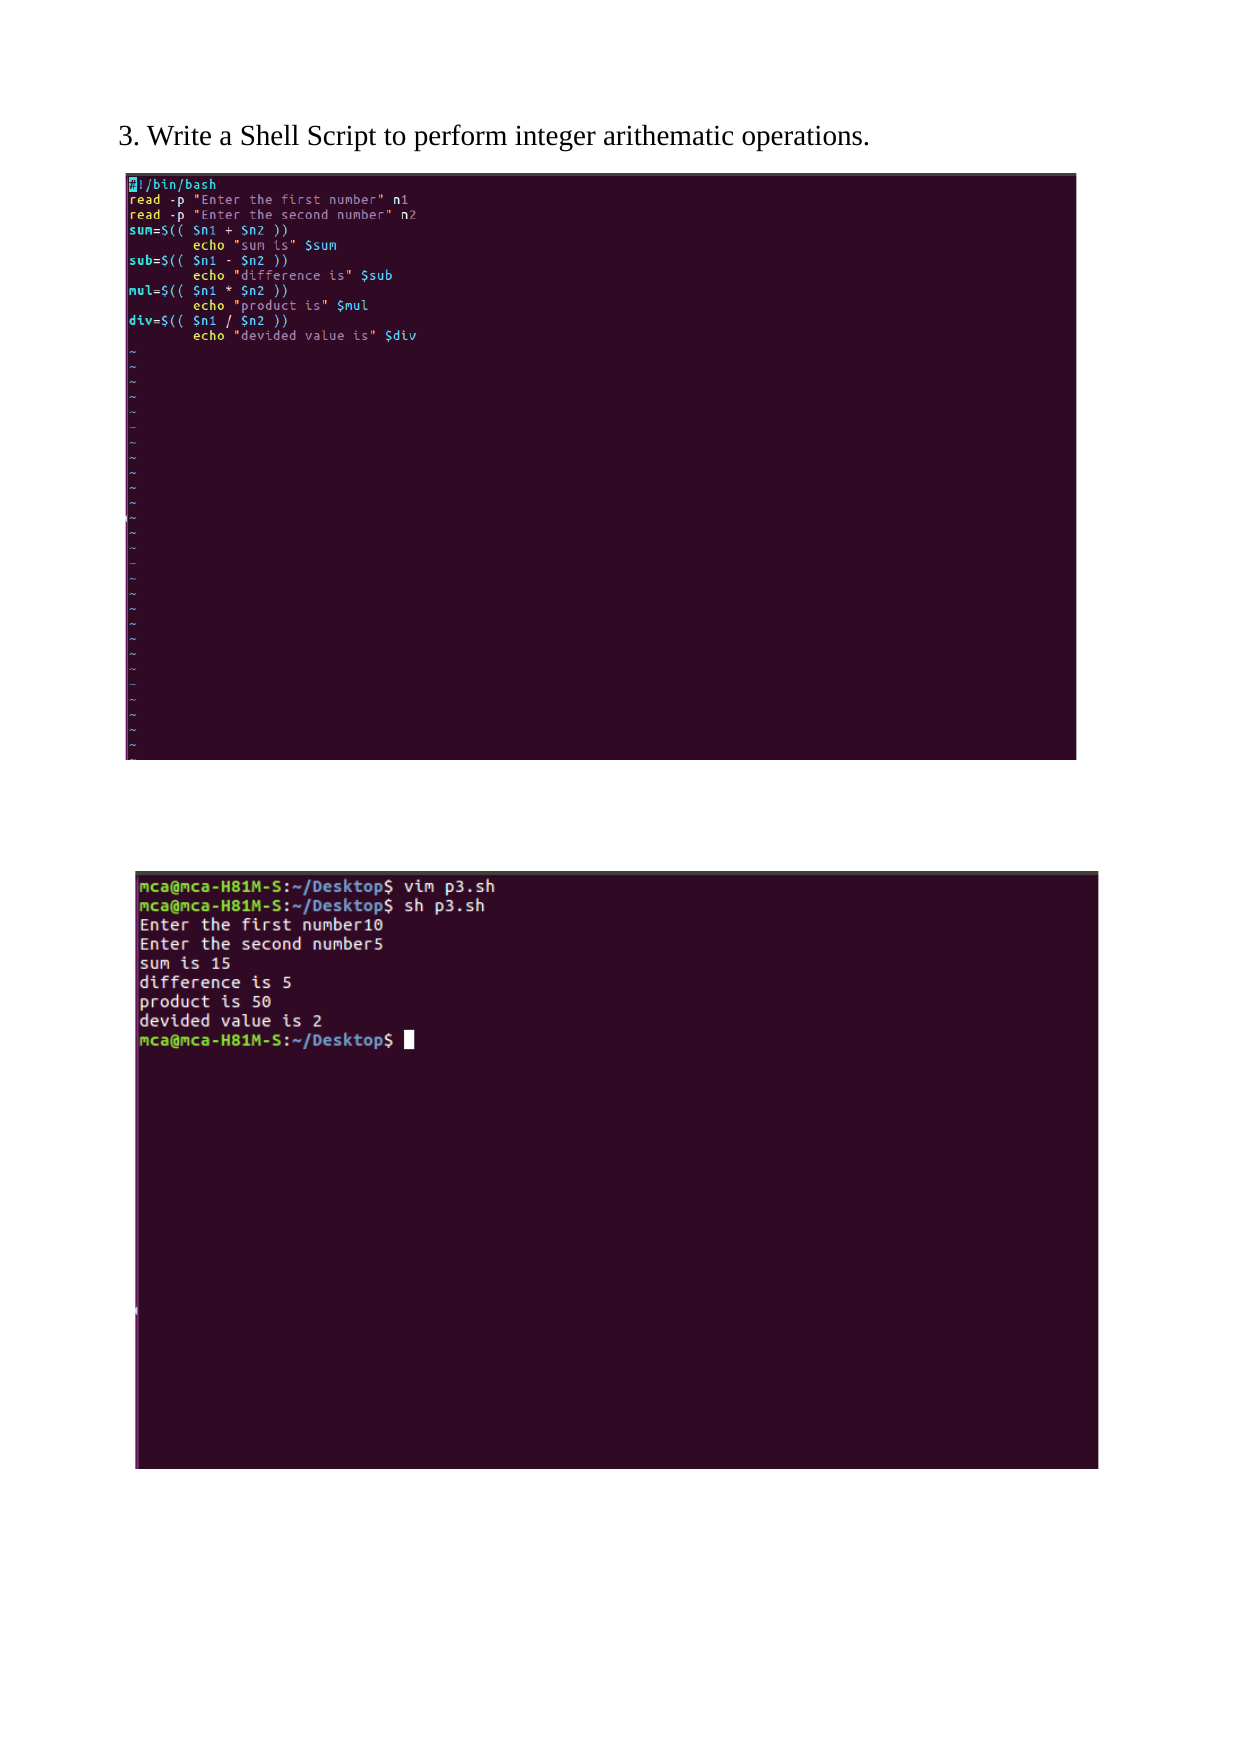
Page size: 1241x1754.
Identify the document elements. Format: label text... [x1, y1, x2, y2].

picture [125, 173, 1077, 760]
picture [135, 871, 1099, 1469]
text 3. Write a Shell Script to perform integer arithematic operations. [118, 118, 1122, 152]
